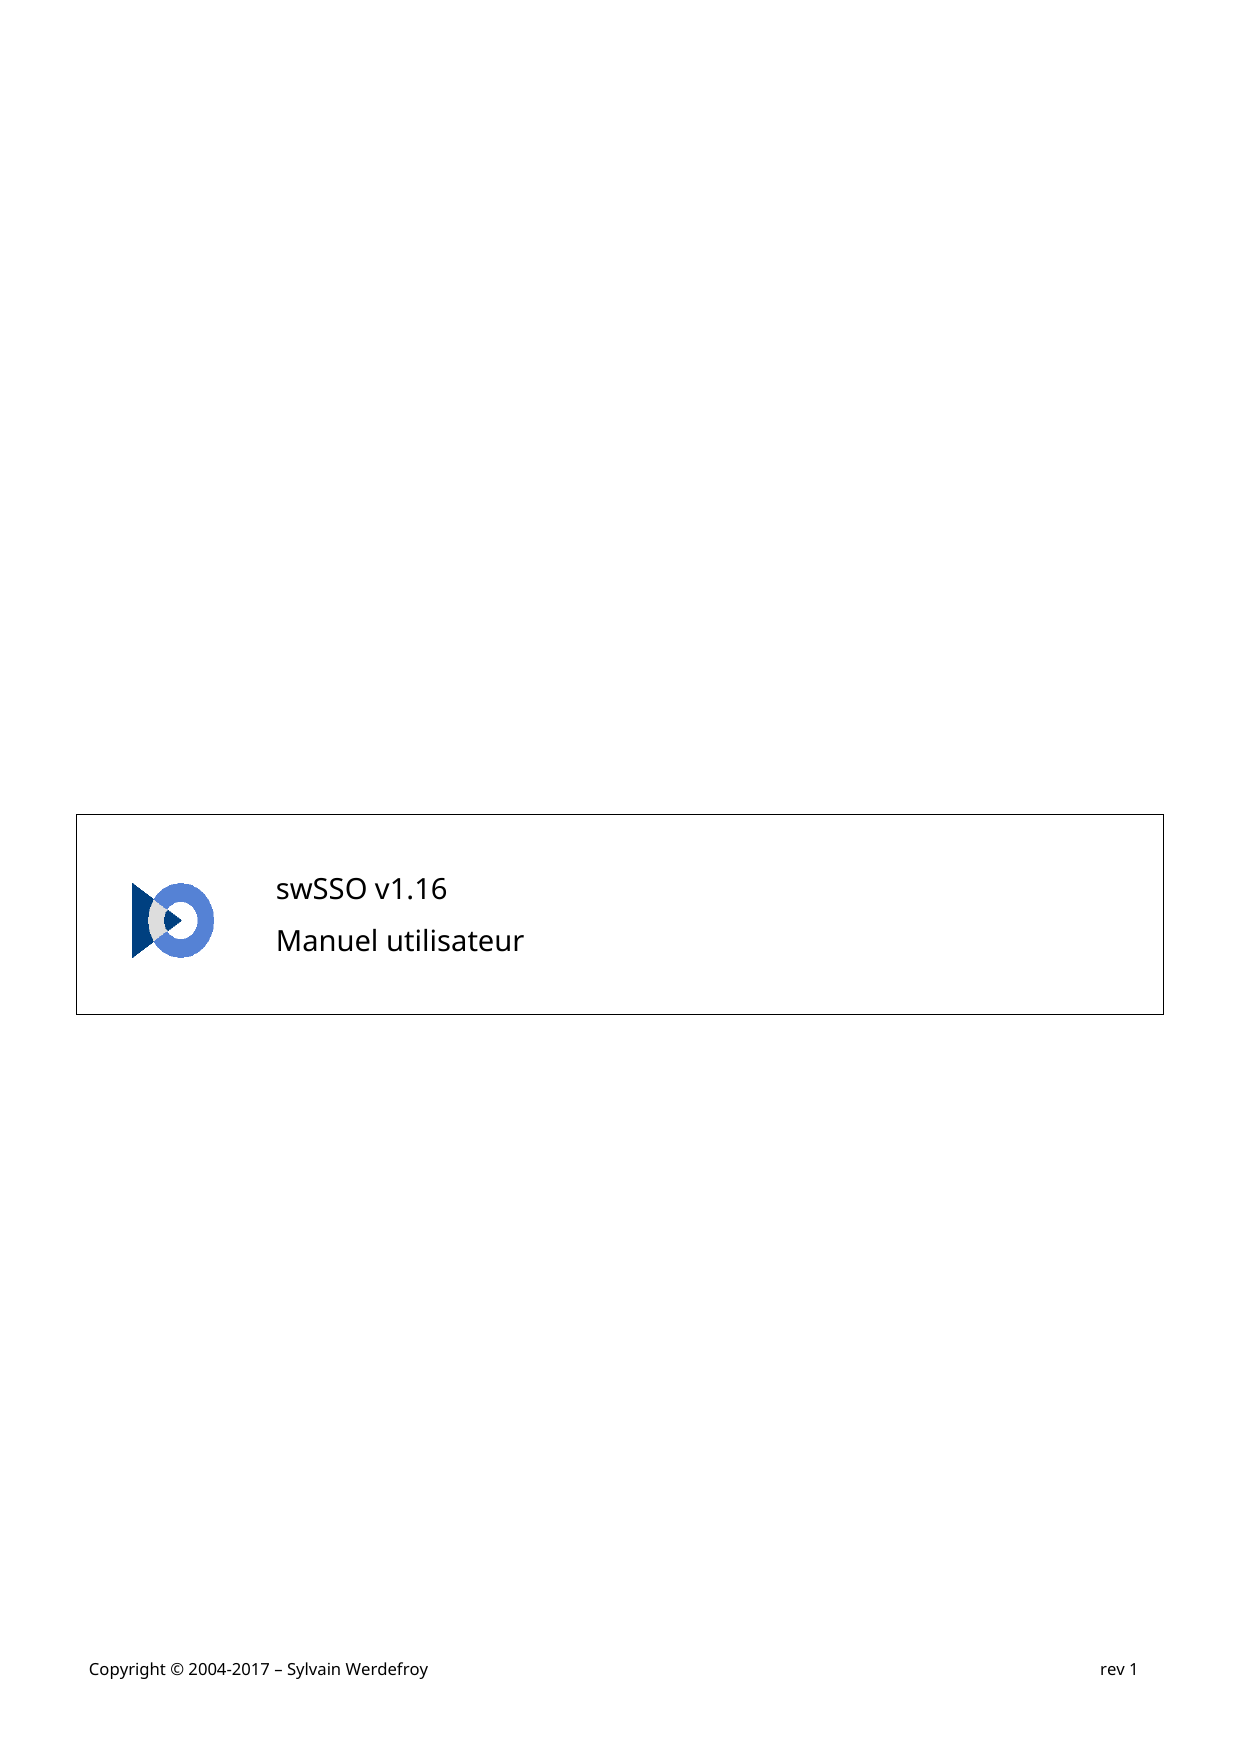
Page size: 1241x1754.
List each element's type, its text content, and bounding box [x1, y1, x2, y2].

table_header [77, 815, 260, 1014]
table_header [988, 815, 1163, 1014]
table_header swSSO v1.16 Manuel utilisateur [260, 815, 988, 1014]
picture [123, 873, 222, 968]
